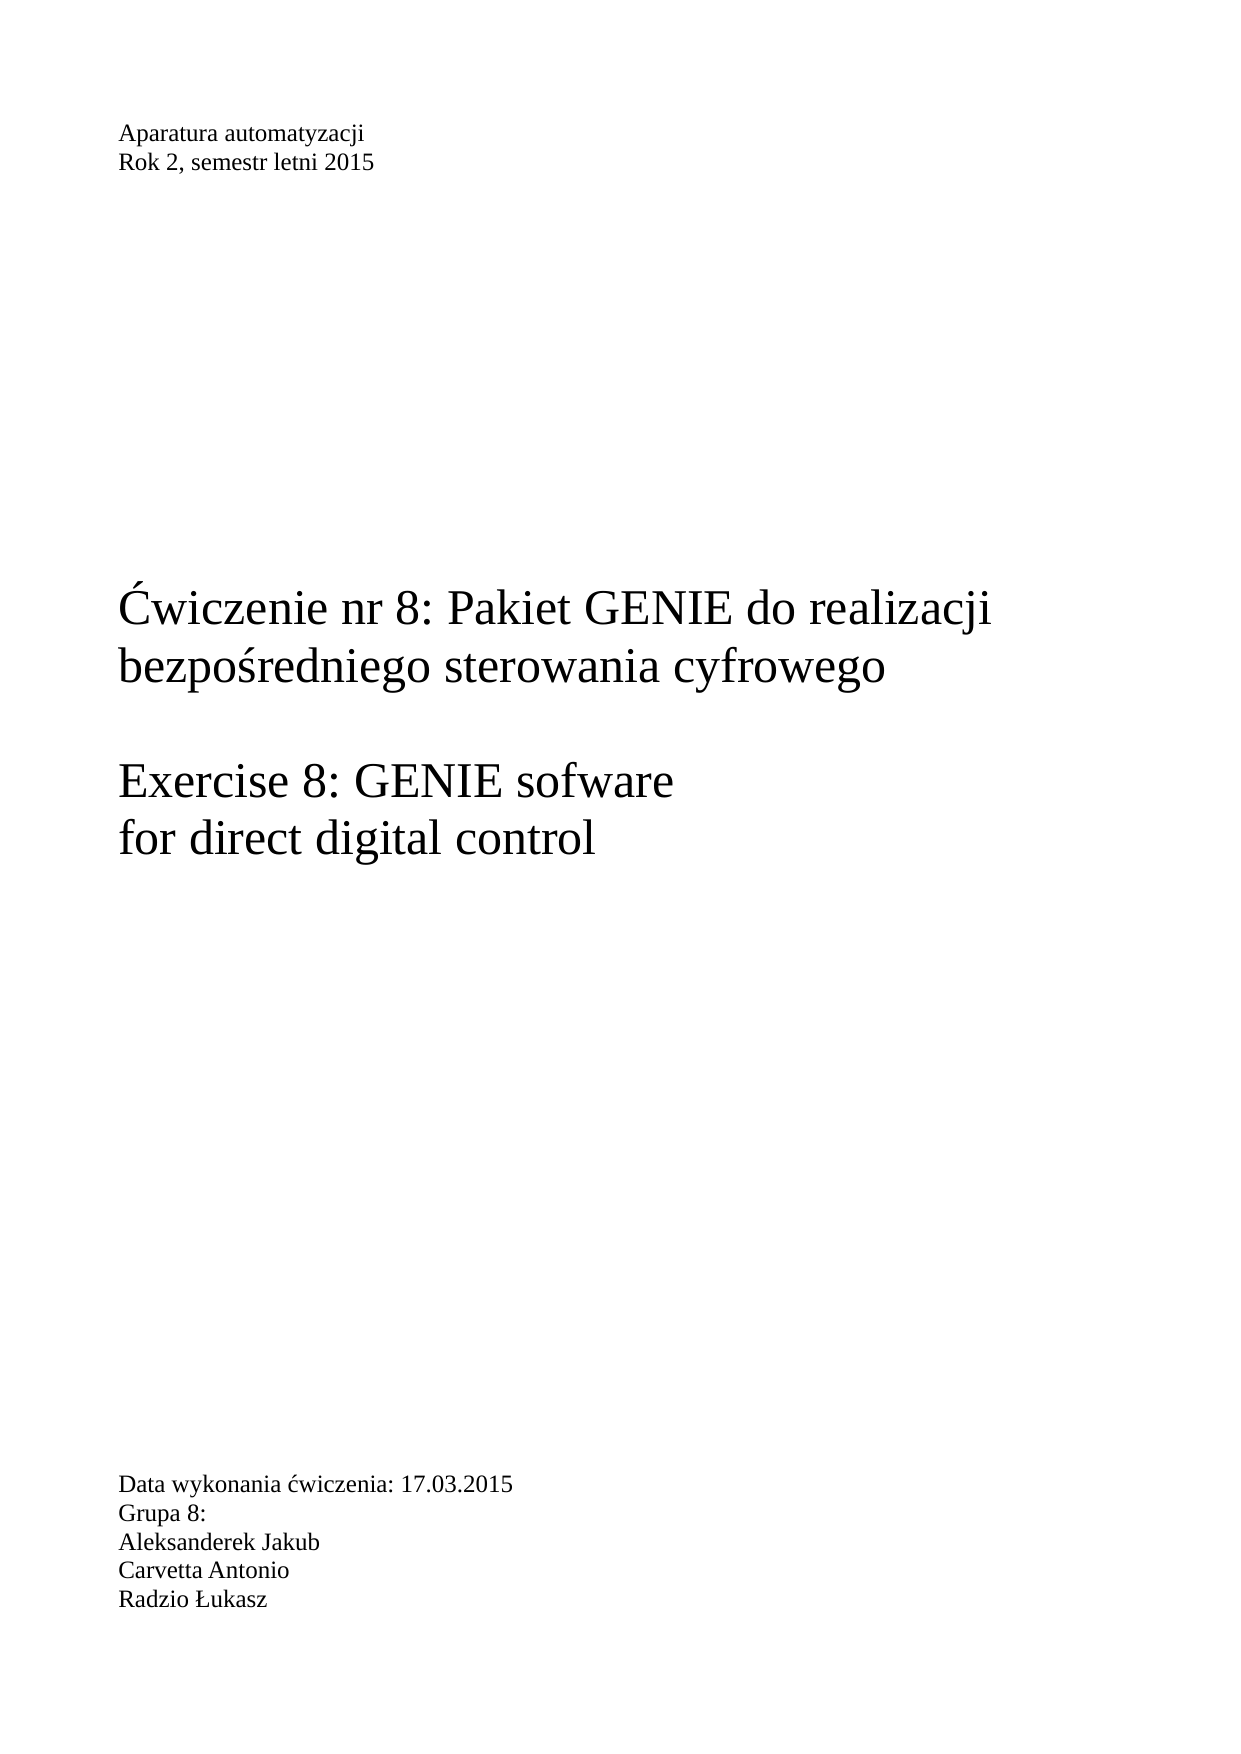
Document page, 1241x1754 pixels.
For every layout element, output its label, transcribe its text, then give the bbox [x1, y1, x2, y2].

text Radzio Łukasz [118, 1584, 1122, 1613]
text for direct digital control [118, 808, 1122, 866]
text Aleksanderek Jakub [118, 1527, 1122, 1556]
text Data wykonania ćwiczenia: 17.03.2015 [118, 1469, 1122, 1498]
text Grupa 8: [118, 1498, 1122, 1527]
text Exercise 8: GENIE sofware [118, 751, 1122, 808]
text Rok 2, semestr letni 2015 [118, 147, 1122, 176]
text Ćwiczenie nr 8: Pakiet GENIE do realizacji bezpośredniego sterowania cyfrowego [118, 578, 1122, 693]
text Aparatura automatyzacji [118, 118, 1122, 147]
text Carvetta Antonio [118, 1556, 1122, 1584]
